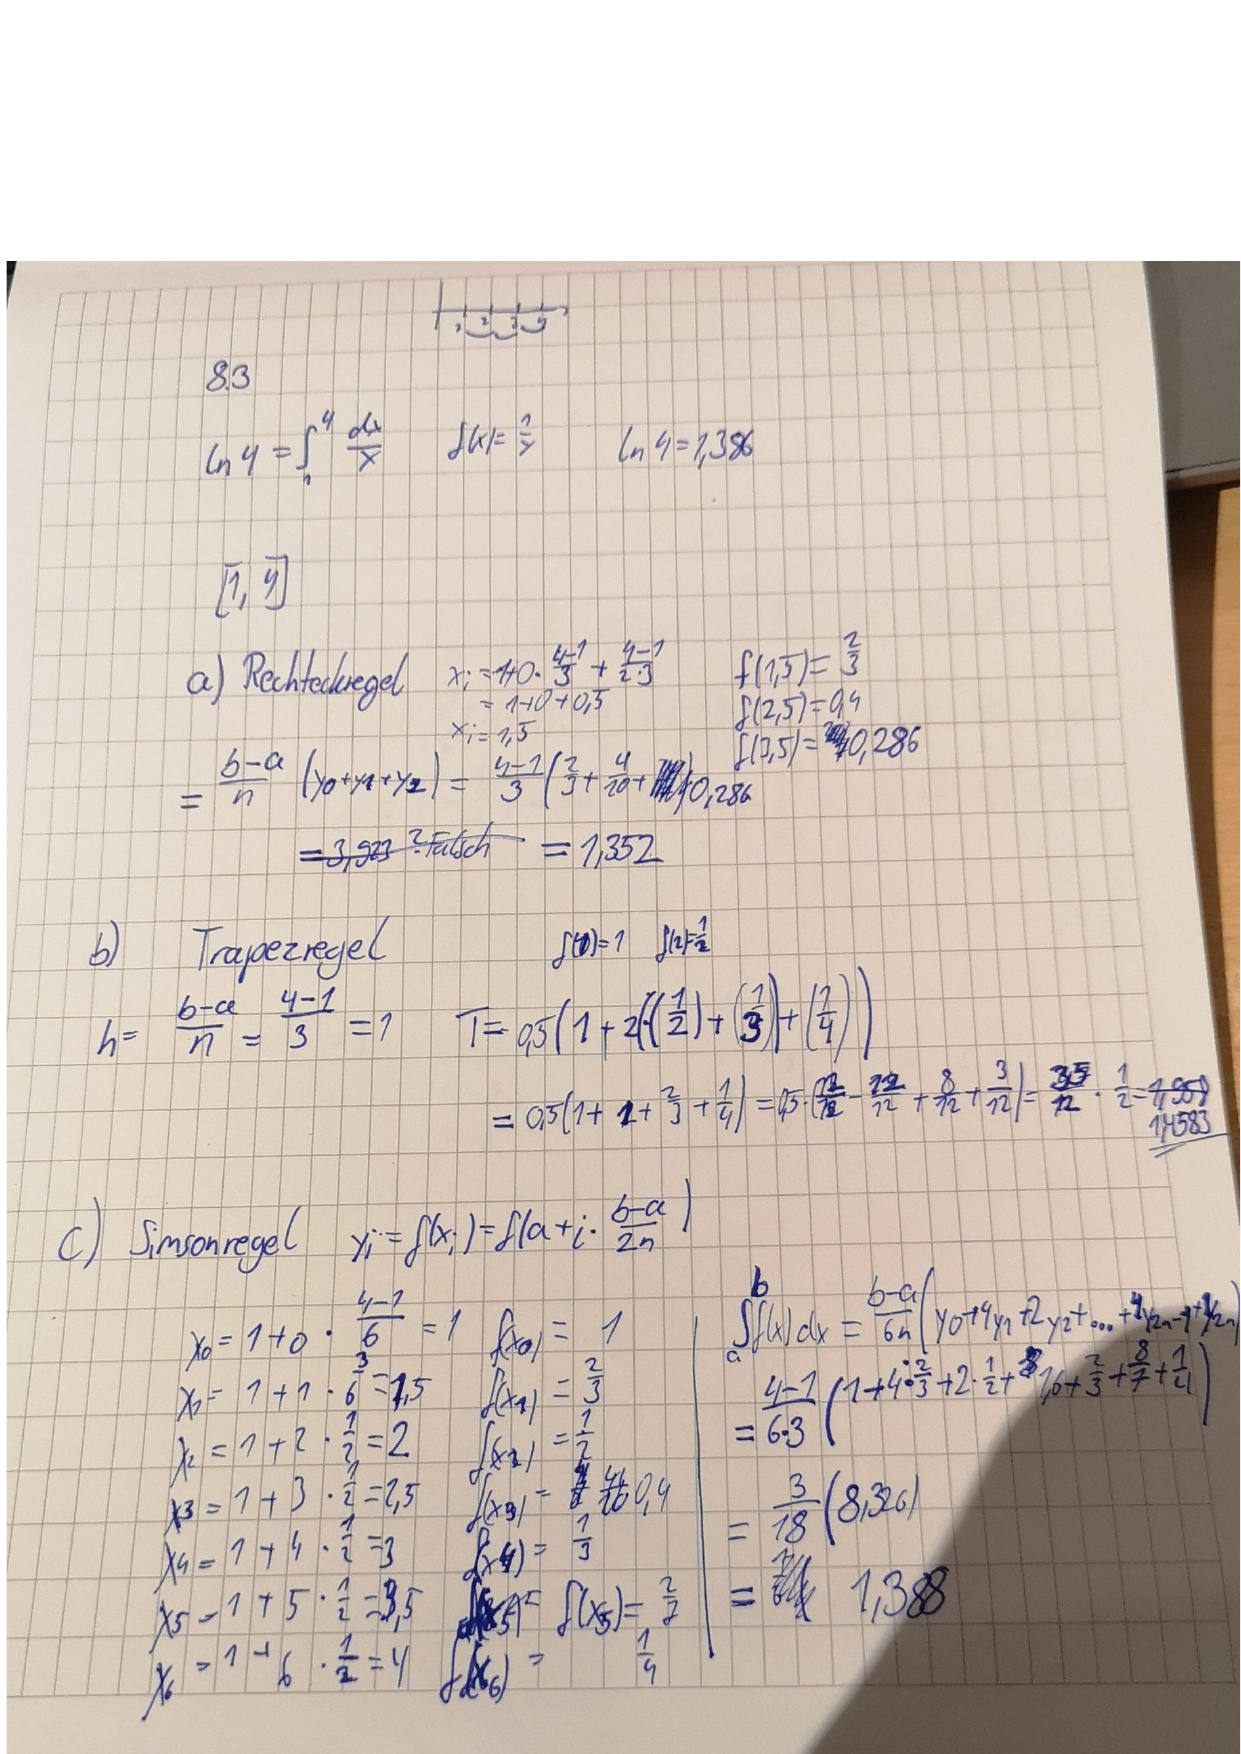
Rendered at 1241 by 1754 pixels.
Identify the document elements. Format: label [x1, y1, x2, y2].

picture [6, 478, 1241, 1301]
